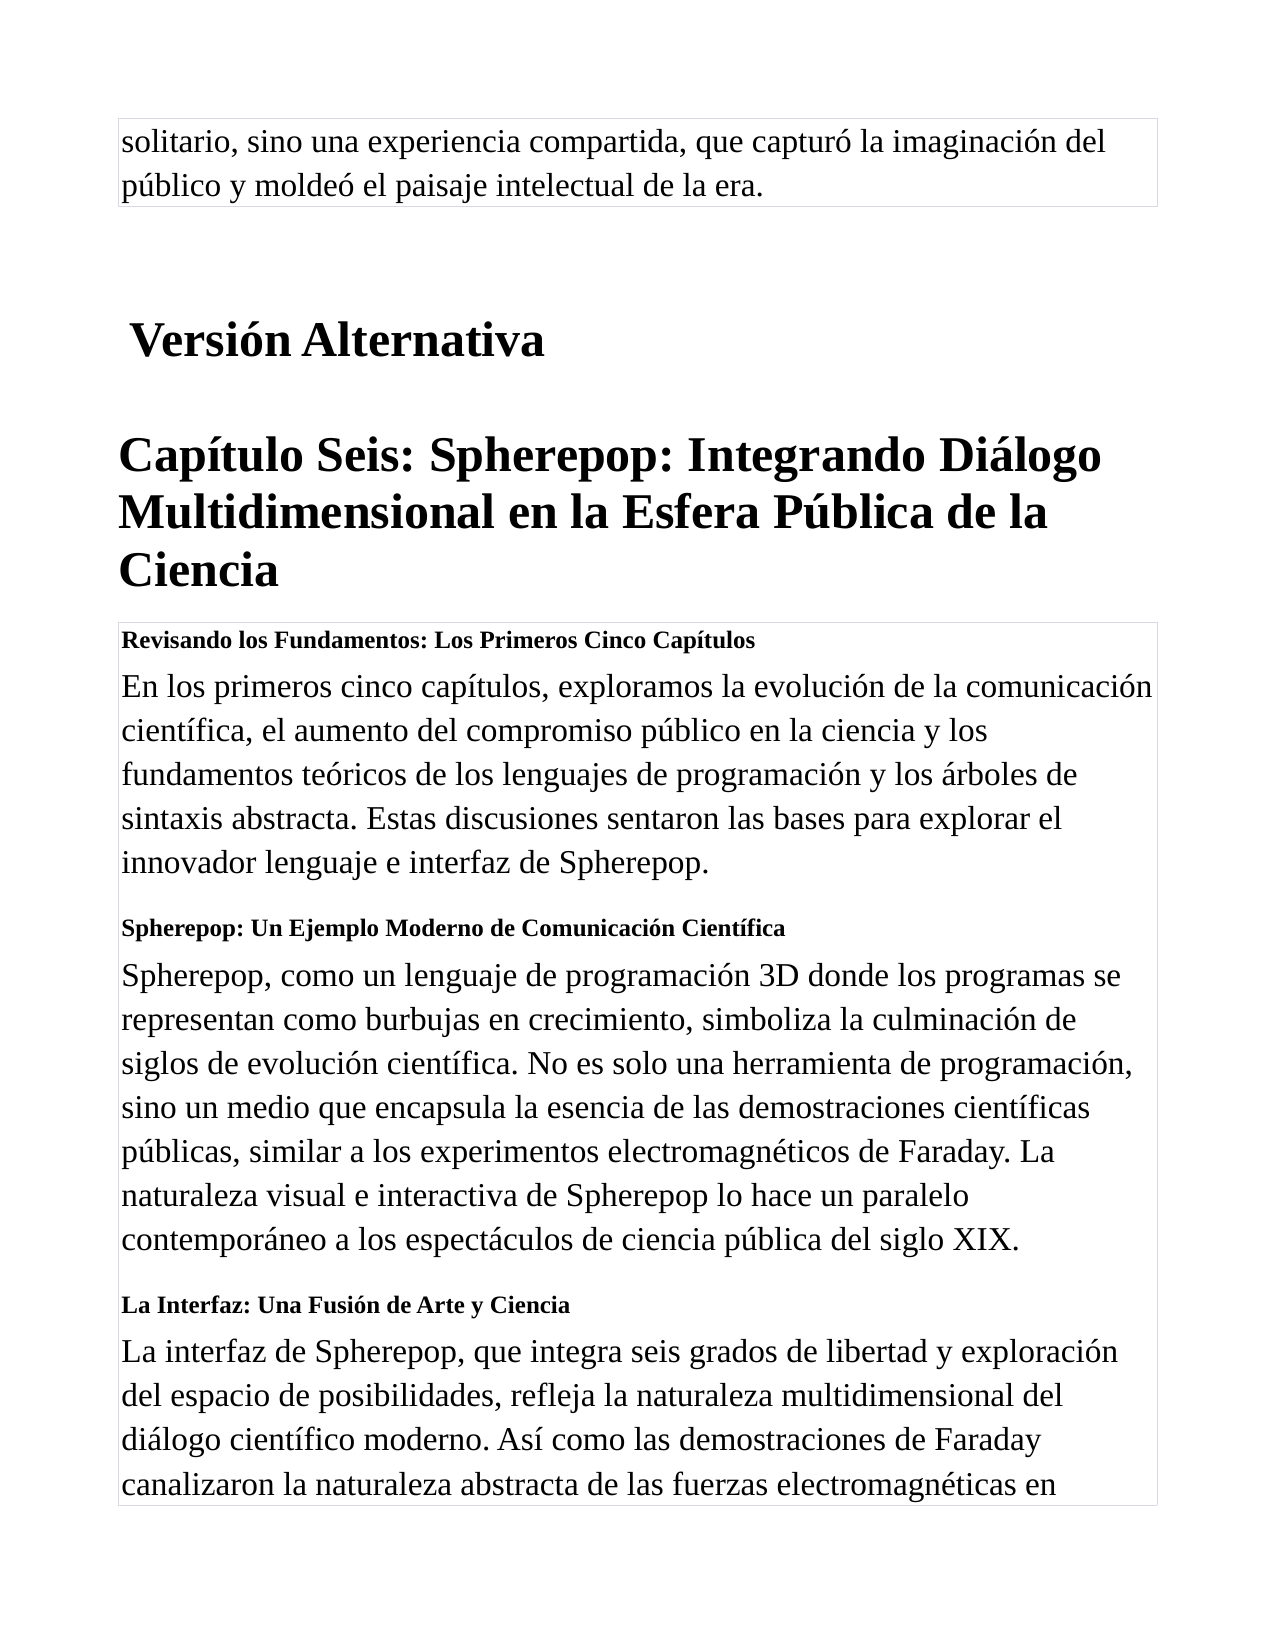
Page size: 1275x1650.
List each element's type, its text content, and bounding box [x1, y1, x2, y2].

subtitle Spherepop: Un Ejemplo Moderno de Comunicación Científica [119, 911, 1157, 942]
subtitle La Interfaz: Una Fusión de Arte y Ciencia [119, 1287, 1157, 1319]
text La interfaz de Spherepop, que integra seis grados de libertad y exploración del espacio de posibilidades, refleja la naturaleza multidimensional del diálogo científico moderno. Así como las demostraciones de Faraday canalizaron la naturaleza abstracta de las fuerzas electromagnéticas en [119, 1328, 1157, 1505]
subtitle Revisando los Fundamentos: Los Primeros Cinco Capítulos [119, 623, 1157, 654]
text En los primeros cinco capítulos, exploramos la evolución de la comunicación científica, el aumento del compromiso público en la ciencia y los fundamentos teóricos de los lenguajes de programación y los árboles de sintaxis abstracta. Estas discusiones sentaron las bases para explorar el innovador lenguaje e interfaz de Spherepop. [119, 663, 1157, 881]
text Spherepop, como un lenguaje de programación 3D donde los programas se representan como burbujas en crecimiento, simboliza la culminación de siglos de evolución científica. No es solo una herramienta de programación, sino un medio que encapsula la esencia de las demostraciones científicas públicas, similar a los experimentos electromagnéticos de Faraday. La naturaleza visual e interactiva de Spherepop lo hace un paralelo contemporáneo a los espectáculos de ciencia pública del siglo XIX. [119, 952, 1157, 1257]
text solitario, sino una experiencia compartida, que capturó la imaginación del público y moldeó el paisaje intelectual de la era. [119, 119, 1157, 206]
subtitle Versión Alternativa Capítulo Seis: Spherepop: Integrando Diálogo Multidimensional en la Esfera Pública de la Ciencia [118, 252, 1157, 597]
